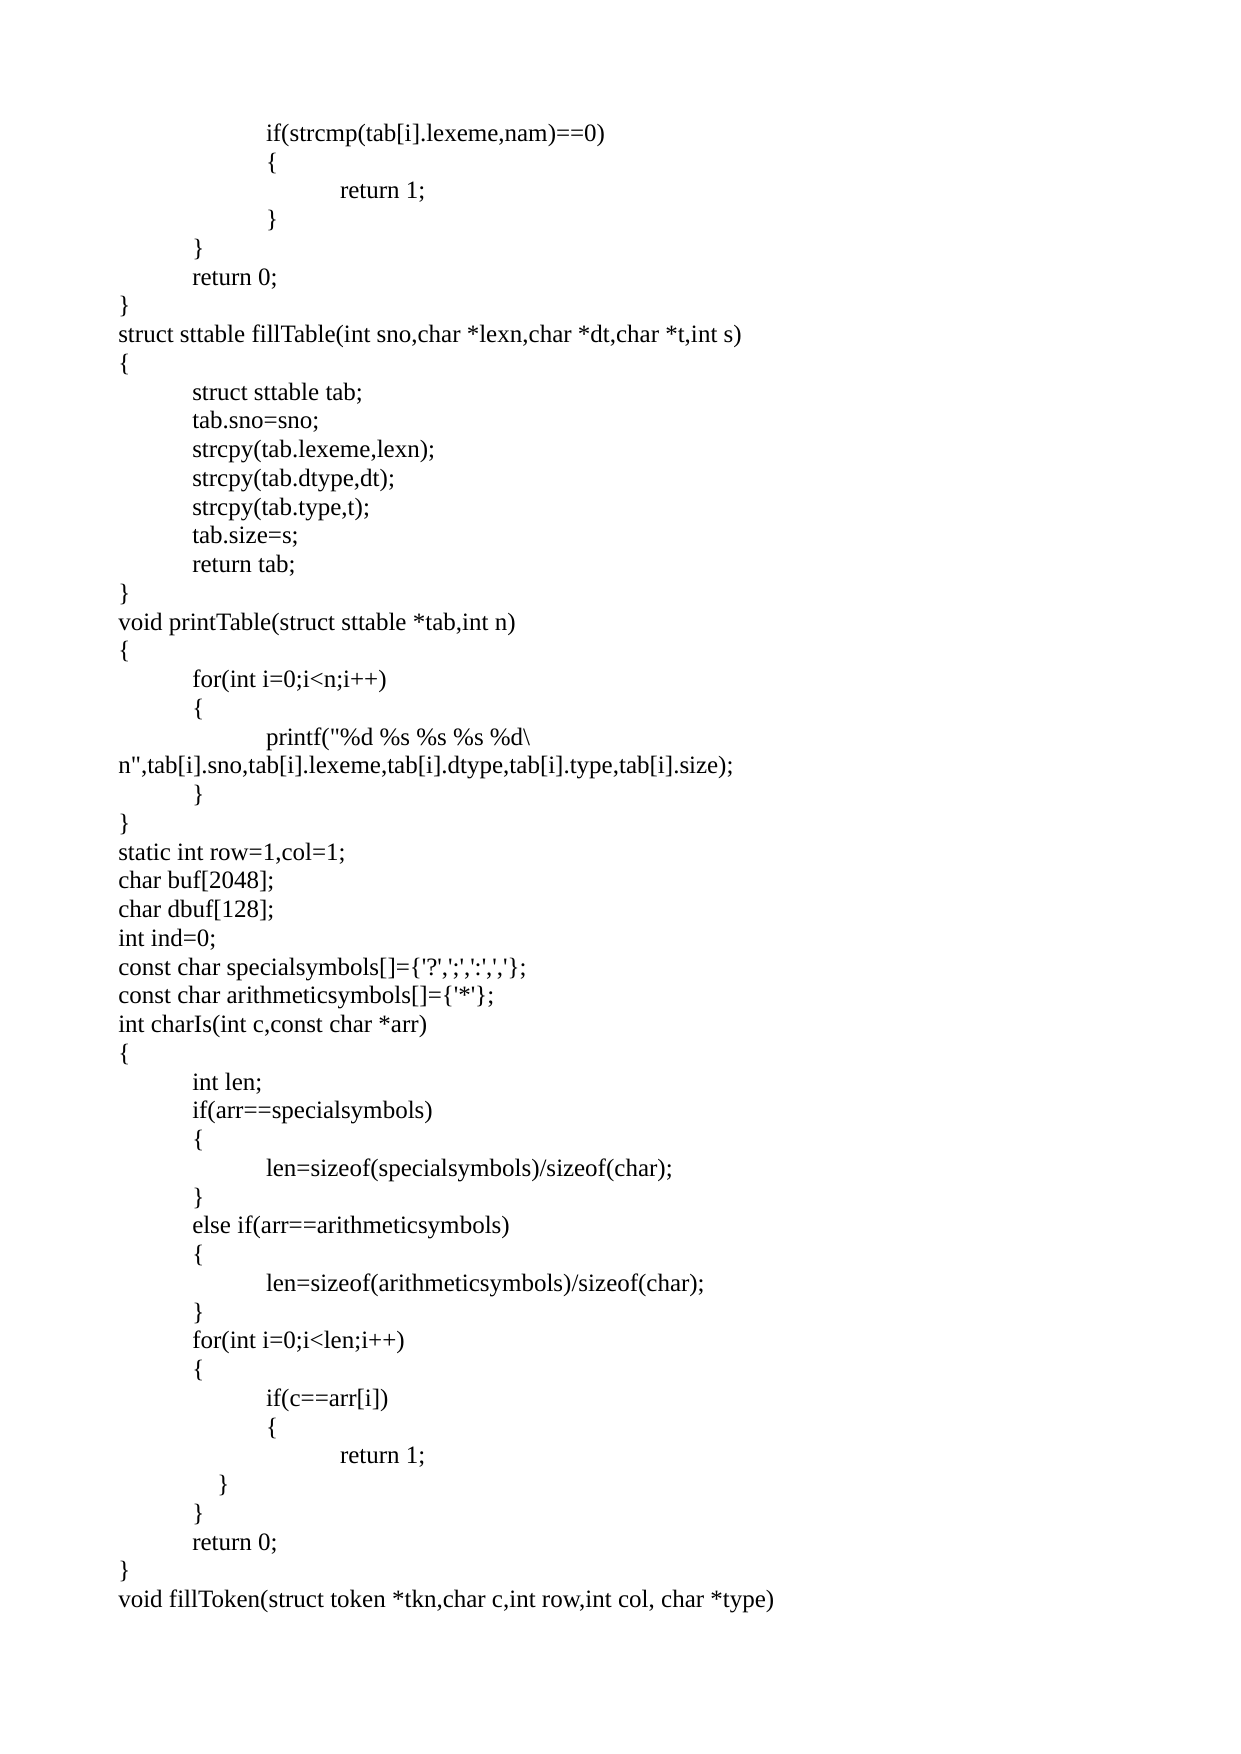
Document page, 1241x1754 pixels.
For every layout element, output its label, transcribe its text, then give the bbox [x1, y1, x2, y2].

text void printTable(struct sttable *tab,int n) [118, 607, 1122, 636]
text for(int i=0;i<len;i++) [118, 1326, 1122, 1354]
text static int row=1,col=1; [118, 837, 1122, 866]
text } [118, 1182, 1122, 1211]
text struct sttable fillTable(int sno,char *lexn,char *dt,char *t,int s) [118, 319, 1122, 348]
text return 0; [118, 1527, 1122, 1556]
text if(strcmp(tab[i].lexeme,nam)==0) [118, 118, 1122, 147]
text strcpy(tab.lexeme,lexn); [118, 434, 1122, 463]
text } [118, 808, 1122, 837]
text { [118, 1124, 1122, 1153]
text { [118, 636, 1122, 664]
text { [118, 1239, 1122, 1268]
text } [118, 1297, 1122, 1326]
text { [118, 348, 1122, 377]
text int charIs(int c,const char *arr) [118, 1009, 1122, 1038]
text int ind=0; [118, 923, 1122, 952]
text char buf[2048]; [118, 866, 1122, 894]
text return tab; [118, 549, 1122, 578]
text } [118, 1498, 1122, 1527]
text const char specialsymbols[]={'?',';',':',','}; [118, 952, 1122, 981]
text struct sttable tab; [118, 377, 1122, 406]
text if(arr==specialsymbols) [118, 1096, 1122, 1124]
text char dbuf[128]; [118, 894, 1122, 923]
text for(int i=0;i<n;i++) [118, 664, 1122, 693]
text { [118, 1412, 1122, 1441]
text return 1; [118, 1441, 1122, 1469]
text void fillToken(struct token *tkn,char c,int row,int col, char *type) [118, 1584, 1122, 1613]
text const char arithmeticsymbols[]={'*'}; [118, 981, 1122, 1009]
text } [118, 204, 1122, 233]
text { [118, 1354, 1122, 1383]
text strcpy(tab.dtype,dt); [118, 463, 1122, 492]
text { [118, 147, 1122, 176]
text tab.sno=sno; [118, 406, 1122, 434]
text } [118, 779, 1122, 808]
text len=sizeof(arithmeticsymbols)/sizeof(char); [118, 1268, 1122, 1297]
text } [118, 1469, 1122, 1498]
text if(c==arr[i]) [118, 1383, 1122, 1412]
text len=sizeof(specialsymbols)/sizeof(char); [118, 1153, 1122, 1182]
text int len; [118, 1067, 1122, 1096]
text printf("%d %s %s %s %d\n",tab[i].sno,tab[i].lexeme,tab[i].dtype,tab[i].type,tab[i].size); [118, 722, 1122, 779]
text else if(arr==arithmeticsymbols) [118, 1211, 1122, 1239]
text strcpy(tab.type,t); [118, 492, 1122, 521]
text } [118, 578, 1122, 607]
text } [118, 291, 1122, 319]
text } [118, 1556, 1122, 1584]
text tab.size=s; [118, 521, 1122, 549]
text } [118, 233, 1122, 262]
text { [118, 1038, 1122, 1067]
text return 1; [118, 176, 1122, 204]
text { [118, 693, 1122, 722]
text return 0; [118, 262, 1122, 291]
